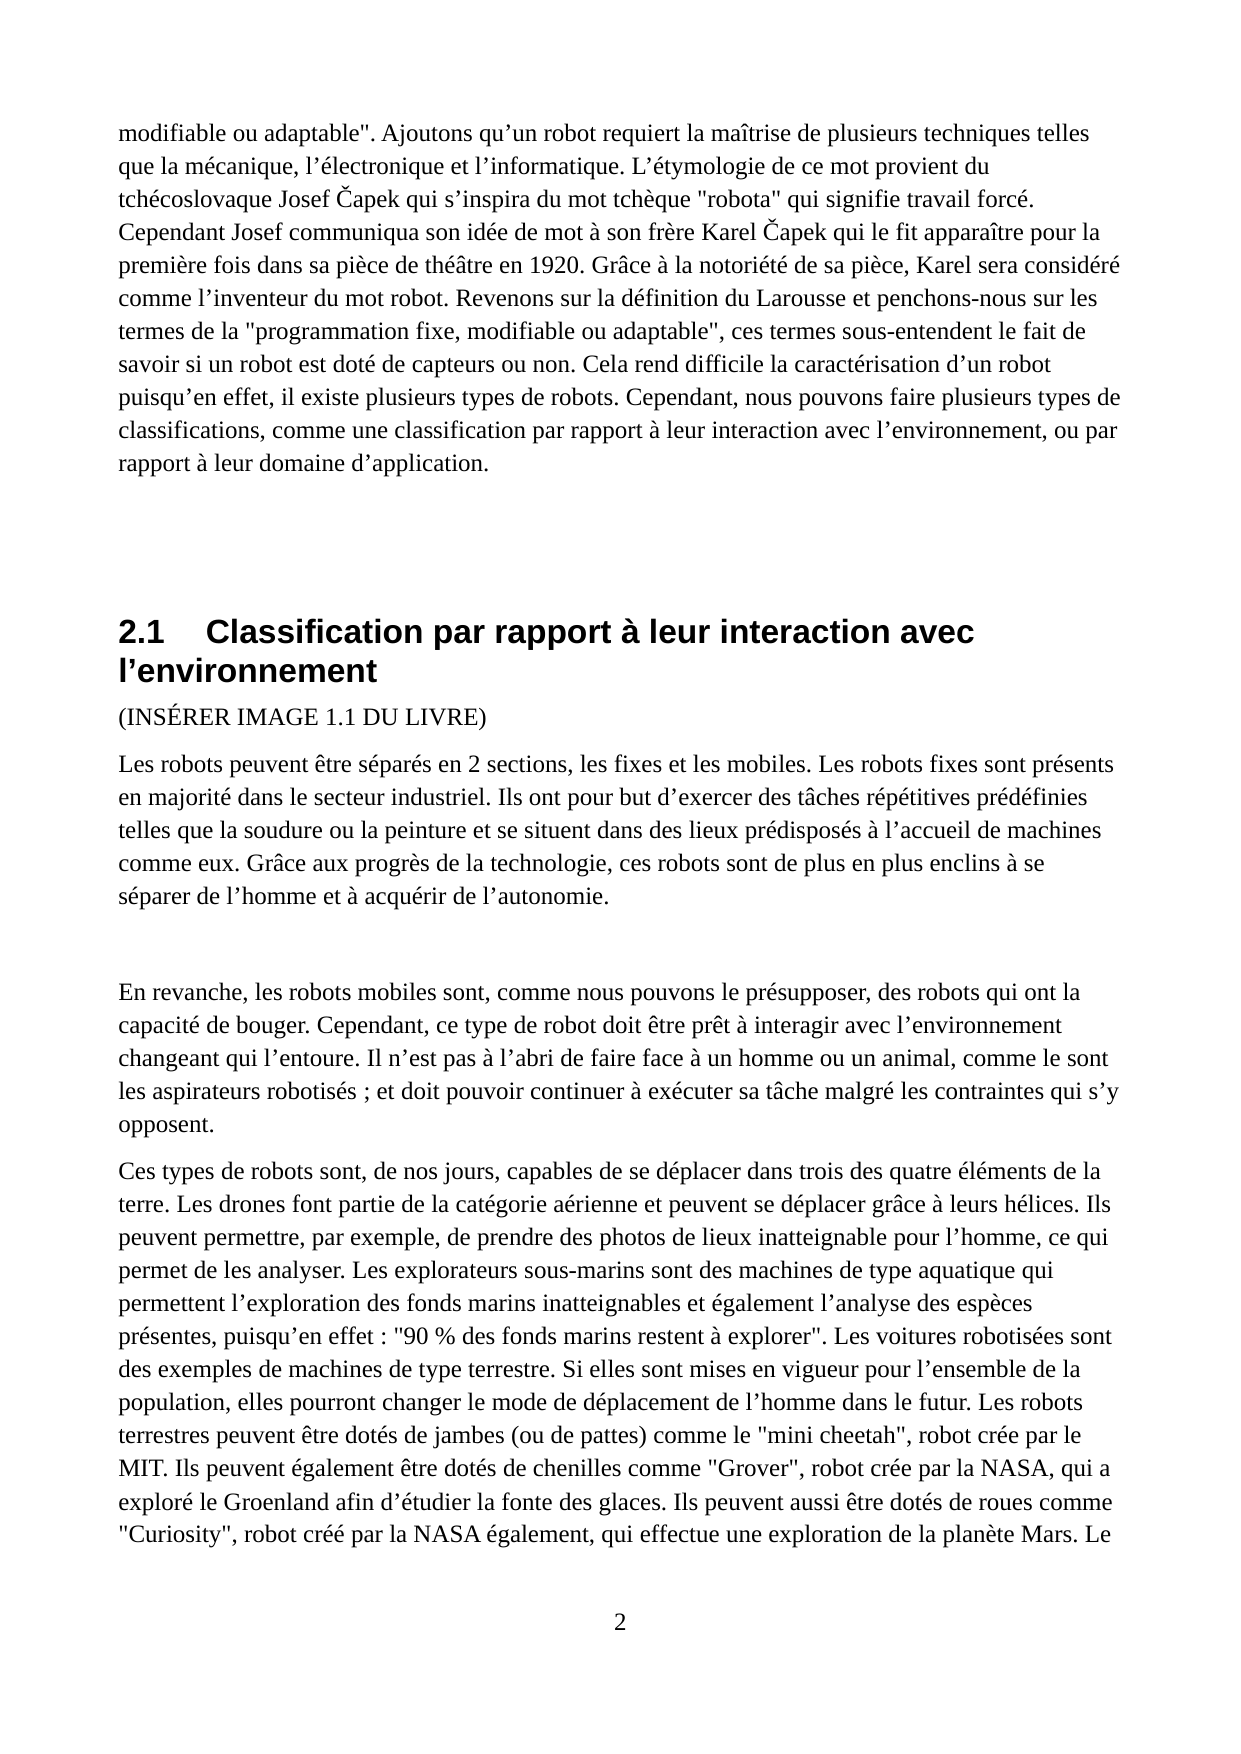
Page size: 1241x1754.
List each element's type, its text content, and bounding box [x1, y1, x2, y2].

text Les robots peuvent être séparés en 2 sections, les fixes et les mobiles. Les robots fixes sont présents en majorité dans le secteur industriel. Ils ont pour but d’exercer des tâches répétitives prédéfinies telles que la soudure ou la peinture et se situent dans des lieux prédisposés à l’accueil de machines comme eux. Grâce aux progrès de la technologie, ces robots sont de plus en plus enclins à se séparer de l’homme et à acquérir de l’autonomie. [118, 749, 1122, 910]
text modifiable ou adaptable". Ajoutons qu’un robot requiert la maîtrise de plusieurs techniques telles que la mécanique, l’électronique et l’informatique. L’étymologie de ce mot provient du tchécoslovaque Josef Čapek qui s’inspira du mot tchèque "robota" qui signifie travail forcé. Cependant Josef communiqua son idée de mot à son frère Karel Čapek qui le fit apparaître pour la première fois dans sa pièce de théâtre en 1920. Grâce à la notoriété de sa pièce, Karel sera considéré comme l’inventeur du mot robot. Revenons sur la définition du Larousse et penchons-nous sur les termes de la "programmation fixe, modifiable ou adaptable", ces termes sous-entendent le fait de savoir si un robot est doté de capteurs ou non. Cela rend difficile la caractérisation d’un robot puisqu’en effet, il existe plusieurs types de robots. Cependant, nous pouvons faire plusieurs types de classifications, comme une classification par rapport à leur interaction avec l’environnement, ou par rapport à leur domaine d’application. [118, 118, 1122, 477]
text (INSÉRER IMAGE 1.1 DU LIVRE) [118, 702, 1122, 731]
subtitle Classification par rapport à leur interaction avec l’environnement [118, 612, 1122, 689]
text Ces types de robots sont, de nos jours, capables de se déplacer dans trois des quatre éléments de la terre. Les drones font partie de la catégorie aérienne et peuvent se déplacer grâce à leurs hélices. Ils peuvent permettre, par exemple, de prendre des photos de lieux inatteignable pour l’homme, ce qui permet de les analyser. Les explorateurs sous-marins sont des machines de type aquatique qui permettent l’exploration des fonds marins inatteignables et également l’analyse des espèces présentes, puisqu’en effet : "90 % des fonds marins restent à explorer". Les voitures robotisées sont des exemples de machines de type terrestre. Si elles sont mises en vigueur pour l’ensemble de la population, elles pourront changer le mode de déplacement de l’homme dans le futur. Les robots terrestres peuvent être dotés de jambes (ou de pattes) comme le "mini cheetah", robot crée par le MIT. Ils peuvent également être dotés de chenilles comme "Grover", robot crée par la NASA, qui a exploré le Groenland afin d’étudier la fonte des glaces. Ils peuvent aussi être dotés de roues comme "Curiosity", robot créé par la NASA également, qui effectue une exploration de la planète Mars. Le [118, 1156, 1122, 1548]
text En revanche, les robots mobiles sont, comme nous pouvons le présupposer, des robots qui ont la capacité de bouger. Cependant, ce type de robot doit être prêt à interagir avec l’environnement changeant qui l’entoure. Il n’est pas à l’abri de faire face à un homme ou un animal, comme le sont les aspirateurs robotisés ; et doit pouvoir continuer à exécuter sa tâche malgré les contraintes qui s’y opposent. [118, 977, 1122, 1137]
